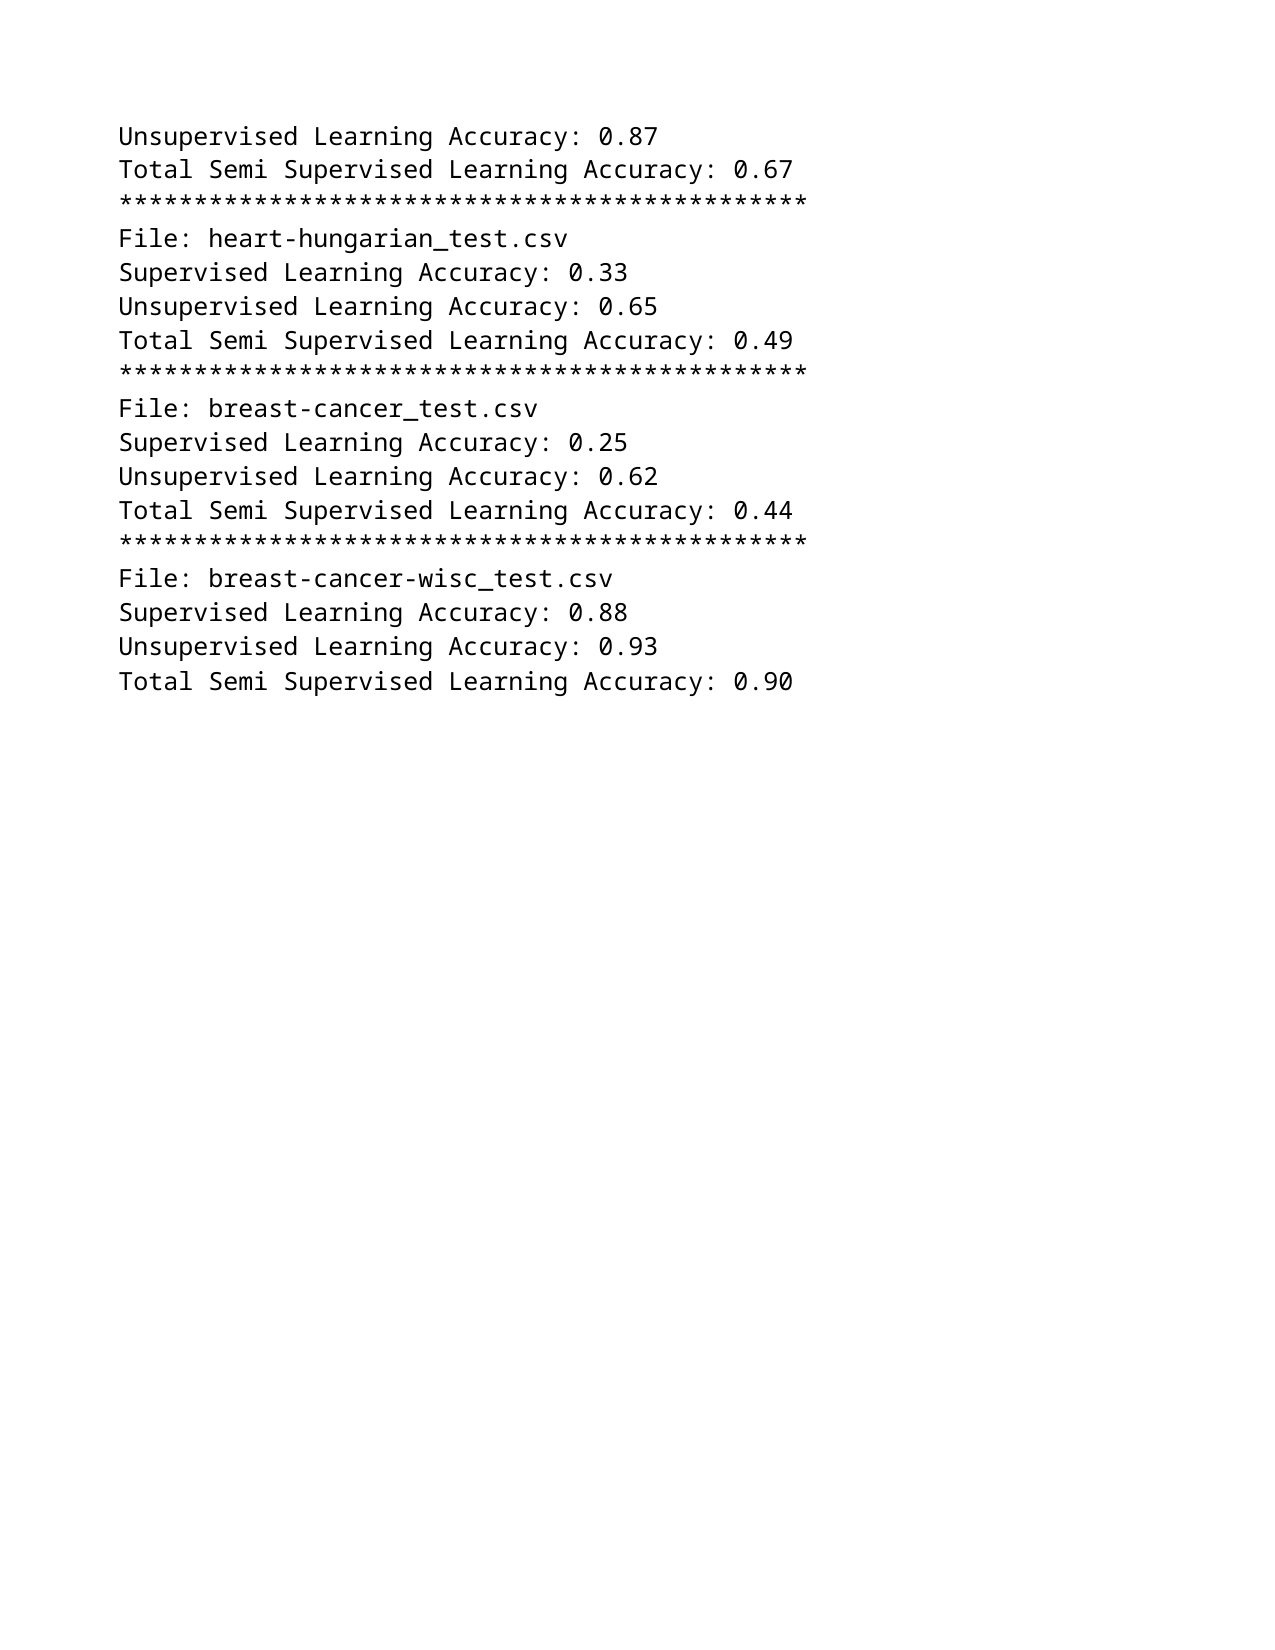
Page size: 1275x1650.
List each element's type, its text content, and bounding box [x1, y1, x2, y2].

text Supervised Learning Accuracy: 0.33 [118, 254, 1157, 288]
text Unsupervised Learning Accuracy: 0.93 [118, 629, 1157, 663]
text ********************************************** [118, 357, 1157, 391]
text File: breast-cancer-wisc_test.csv [118, 561, 1157, 595]
text Total Semi Supervised Learning Accuracy: 0.49 [118, 322, 1157, 357]
text Supervised Learning Accuracy: 0.88 [118, 595, 1157, 629]
text Total Semi Supervised Learning Accuracy: 0.67 [118, 152, 1157, 186]
text ********************************************** [118, 527, 1157, 561]
text Total Semi Supervised Learning Accuracy: 0.90 [118, 663, 1157, 697]
text Unsupervised Learning Accuracy: 0.62 [118, 459, 1157, 493]
text Unsupervised Learning Accuracy: 0.87 [118, 118, 1157, 152]
text Supervised Learning Accuracy: 0.25 [118, 425, 1157, 459]
text File: breast-cancer_test.csv [118, 391, 1157, 425]
text Total Semi Supervised Learning Accuracy: 0.44 [118, 493, 1157, 527]
text ********************************************** [118, 186, 1157, 220]
text File: heart-hungarian_test.csv [118, 220, 1157, 254]
text Unsupervised Learning Accuracy: 0.65 [118, 288, 1157, 322]
